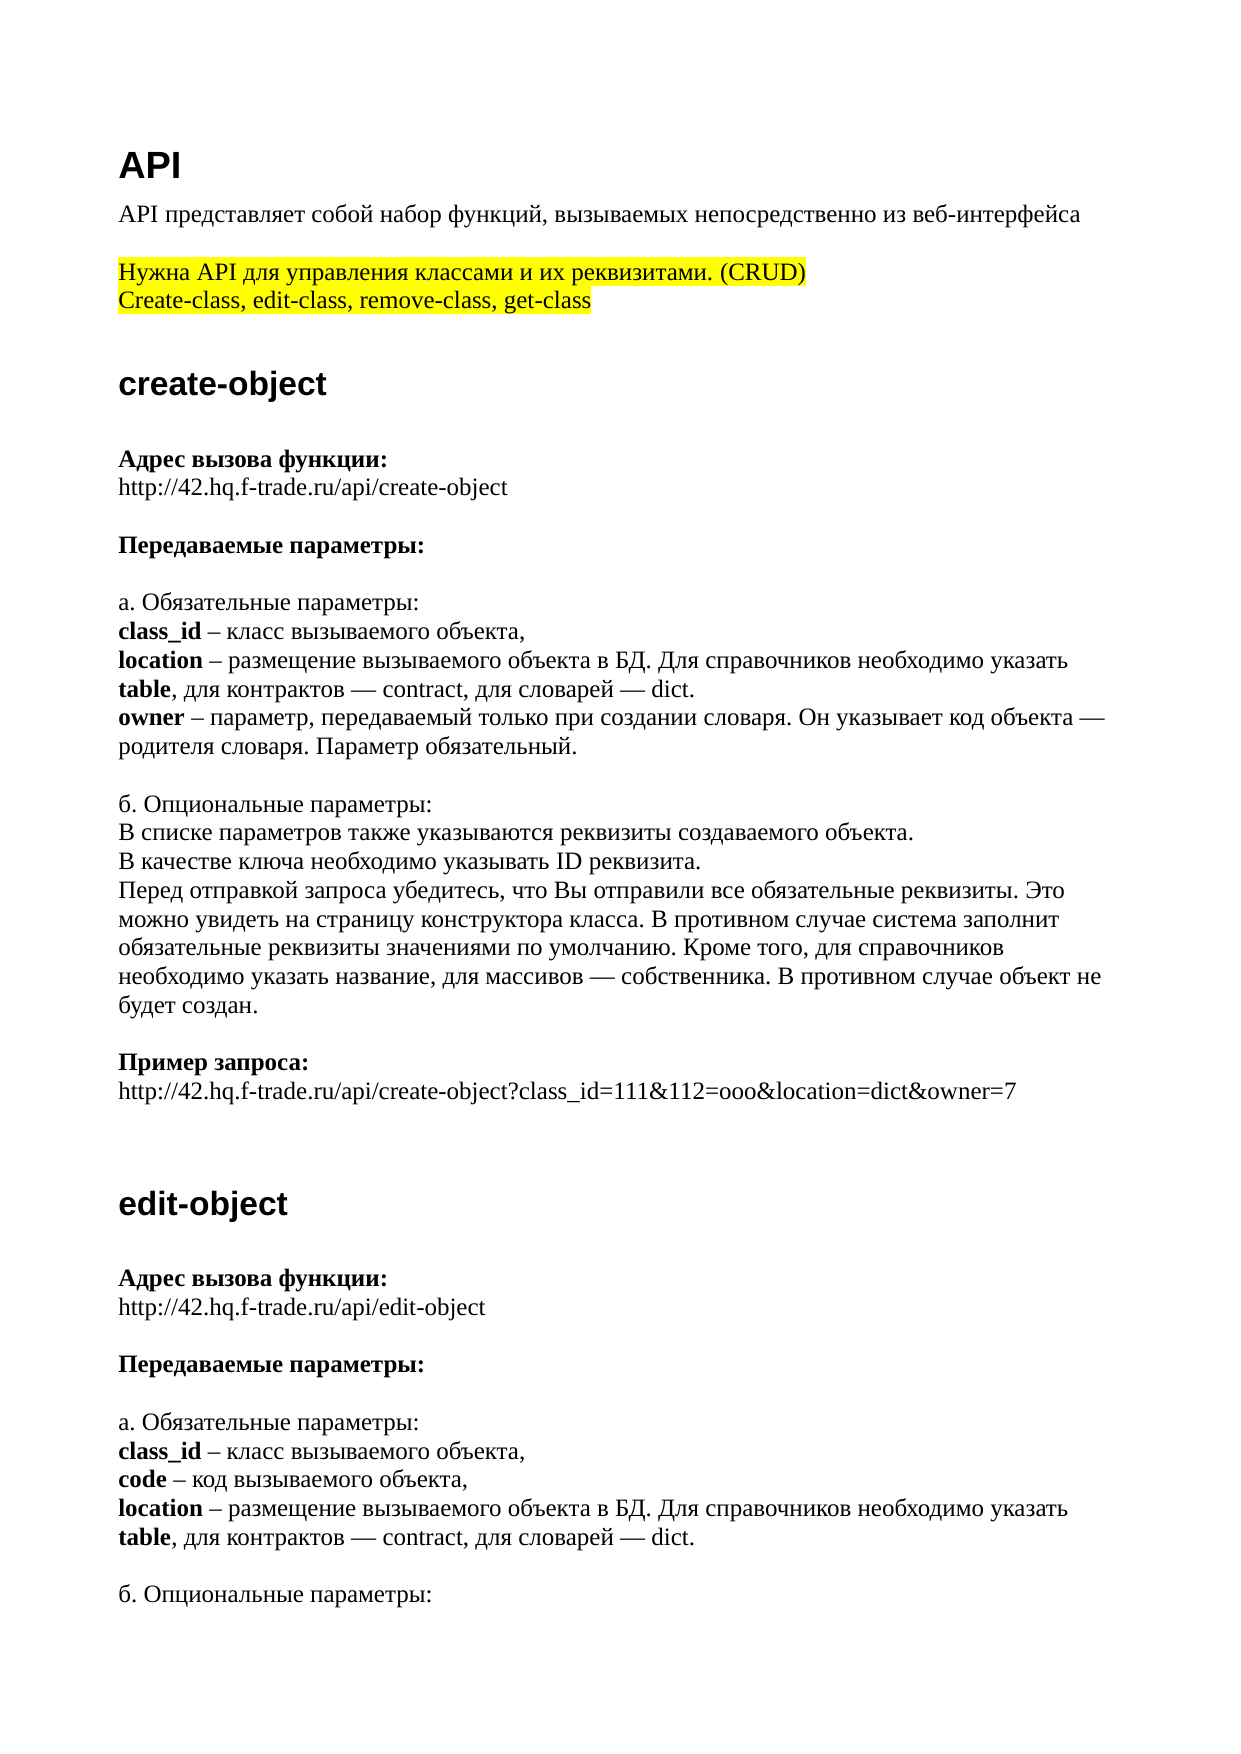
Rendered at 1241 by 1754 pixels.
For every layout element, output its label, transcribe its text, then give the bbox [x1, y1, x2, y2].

text Передаваемые параметры: [118, 1349, 1122, 1378]
text а. Обязательные параметры: [118, 1407, 1122, 1436]
subtitle API [118, 143, 1122, 187]
text Пример запроса: [118, 1047, 1122, 1076]
text Нужна API для управления классами и их реквизитами. (CRUD) [118, 257, 1122, 286]
text location – размещение вызываемого объекта в БД. Для справочников необходимо указать table, для контрактов — contract, для словарей — dict. [118, 645, 1122, 702]
text http://42.hq.f-trade.ru/api/create-object [118, 472, 1122, 501]
text owner – параметр, передаваемый только при создании словаря. Он указывает код объекта — родителя словаря. Параметр обязательный. [118, 702, 1122, 760]
text В качестве ключа необходимо указывать ID реквизита. [118, 846, 1122, 875]
text class_id – класс вызываемого объекта, [118, 1436, 1122, 1464]
text class_id – класс вызываемого объекта, [118, 616, 1122, 645]
text location – размещение вызываемого объекта в БД. Для справочников необходимо указать table, для контрактов — contract, для словарей — dict. [118, 1493, 1122, 1551]
subtitle edit-object [118, 1183, 1122, 1222]
subtitle create-object [118, 364, 1122, 402]
text Адрес вызова функции: [118, 1263, 1122, 1292]
text б. Опциональные параметры: [118, 789, 1122, 817]
text Передаваемые параметры: [118, 530, 1122, 559]
text а. Обязательные параметры: [118, 587, 1122, 616]
text Адрес вызова функции: [118, 444, 1122, 472]
text б. Опциональные параметры: [118, 1579, 1122, 1608]
text code – код вызываемого объекта, [118, 1464, 1122, 1493]
text Create-class, edit-class, remove-class, get-class [118, 286, 1122, 314]
text http://42.hq.f-trade.ru/api/create-object?class_id=111&112=ooo&location=dict&owner=7 [118, 1076, 1122, 1105]
text В списке параметров также указываются реквизиты создаваемого объекта. [118, 817, 1122, 846]
text Перед отправкой запроса убедитесь, что Вы отправили все обязательные реквизиты. Это можно увидеть на страницу конструктора класса. В противном случае система заполнит обязательные реквизиты значениями по умолчанию. Кроме того, для справочников необходимо указать название, для массивов — собственника. В противном случае объект не будет создан. [118, 875, 1122, 1019]
text http://42.hq.f-trade.ru/api/edit-object [118, 1292, 1122, 1321]
text API представляет собой набор функций, вызываемых непосредственно из веб-интерфейса [118, 199, 1122, 228]
